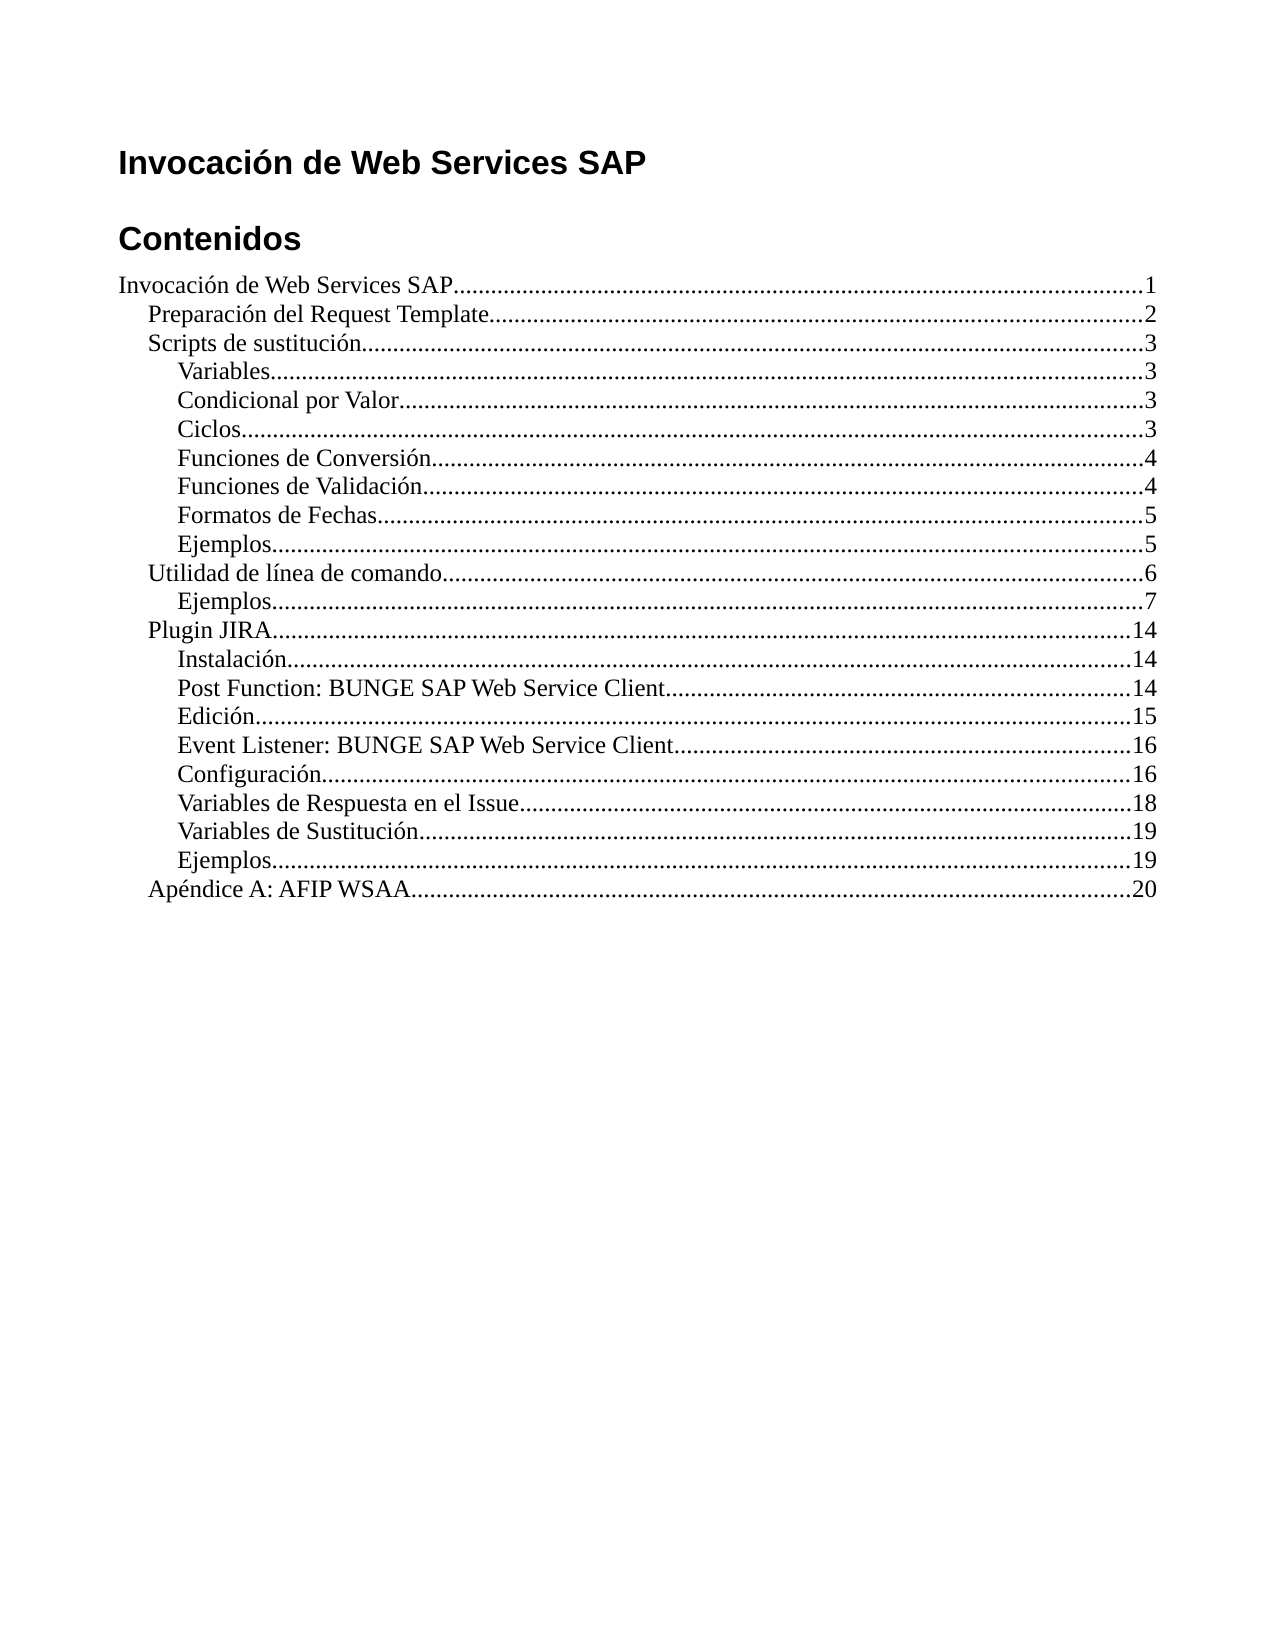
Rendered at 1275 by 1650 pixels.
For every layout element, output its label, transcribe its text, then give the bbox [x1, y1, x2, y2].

text Plugin JIRA 14 [148, 615, 1157, 644]
text Formatos de Fechas 5 [177, 500, 1157, 529]
text Funciones de Validación 4 [177, 471, 1157, 500]
text Utilidad de línea de comando 6 [148, 558, 1157, 586]
text Condicional por Valor 3 [177, 385, 1157, 414]
text Event Listener: BUNGE SAP Web Service Client 16 [177, 730, 1157, 759]
text Instalación 14 [177, 644, 1157, 673]
text Apéndice A: AFIP WSAA 20 [148, 874, 1157, 903]
text Funciones de Conversión 4 [177, 443, 1157, 471]
text Variables de Sustitución 19 [177, 816, 1157, 845]
subtitle Invocación de Web Services SAP [118, 143, 1157, 182]
text Variables de Respuesta en el Issue 18 [177, 788, 1157, 816]
text Variables 3 [177, 356, 1157, 385]
text Edición 15 [177, 701, 1157, 730]
text Ejemplos 19 [177, 845, 1157, 874]
text Scripts de sustitución 3 [148, 328, 1157, 356]
text Ciclos 3 [177, 414, 1157, 443]
text Post Function: BUNGE SAP Web Service Client 14 [177, 673, 1157, 701]
text Ejemplos 7 [177, 586, 1157, 615]
text Configuración 16 [177, 759, 1157, 788]
text Invocación de Web Services SAP 1 [118, 270, 1157, 299]
subtitle Contenidos [118, 219, 1157, 258]
text Ejemplos 5 [177, 529, 1157, 558]
text Preparación del Request Template 2 [148, 299, 1157, 328]
